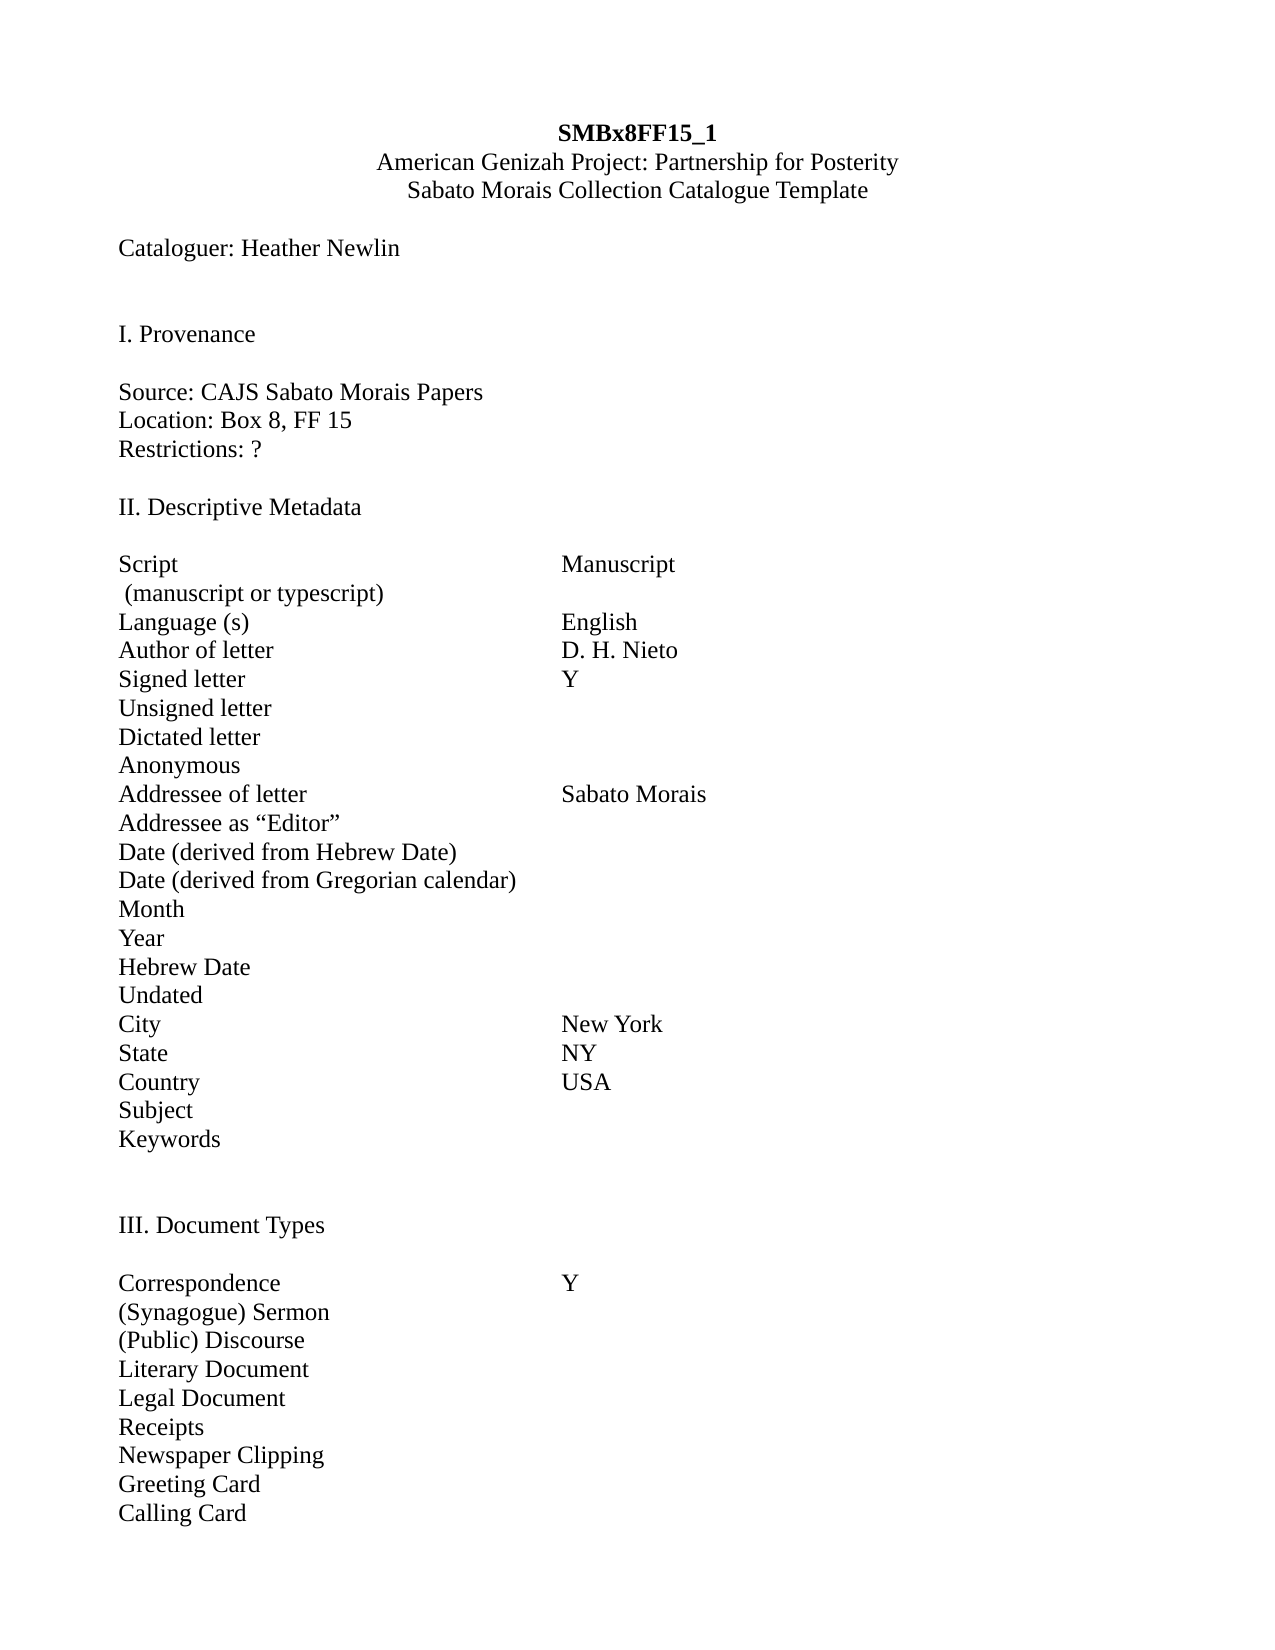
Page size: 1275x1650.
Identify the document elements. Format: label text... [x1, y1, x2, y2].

text Unsigned letter [118, 693, 1157, 722]
text Addressee as “Editor” [118, 808, 1157, 837]
text Year [118, 923, 1157, 952]
text Restrictions: ? [118, 434, 1157, 463]
text City New York [118, 1009, 1157, 1038]
text Subject [118, 1096, 1157, 1124]
text State NY [118, 1038, 1157, 1067]
text Signed letter Y [118, 664, 1157, 693]
text Greeting Card [118, 1469, 1157, 1498]
text I. Provenance [118, 319, 1157, 348]
text Month [118, 894, 1157, 923]
text Sabato Morais Collection Catalogue Template [118, 176, 1157, 204]
text Country USA [118, 1067, 1157, 1096]
text Date (derived from Gregorian calendar) [118, 866, 1157, 894]
text Receipts [118, 1412, 1157, 1441]
text Addressee of letter Sabato Morais [118, 779, 1157, 808]
text American Genizah Project: Partnership for Posterity [118, 147, 1157, 176]
text Author of letter D. H. Nieto [118, 636, 1157, 664]
text Anonymous [118, 751, 1157, 779]
text Location: Box 8, FF 15 [118, 406, 1157, 434]
text Calling Card [118, 1498, 1157, 1527]
text Date (derived from Hebrew Date) [118, 837, 1157, 866]
text Literary Document [118, 1354, 1157, 1383]
text (Synagogue) Sermon [118, 1297, 1157, 1326]
text II. Descriptive Metadata [118, 492, 1157, 521]
text Keywords [118, 1124, 1157, 1153]
text Script Manuscript [118, 549, 1157, 578]
text Language (s) English [118, 607, 1157, 636]
text Legal Document [118, 1383, 1157, 1412]
text (manuscript or typescript) [118, 578, 1157, 607]
text Cataloguer: Heather Newlin [118, 233, 1157, 262]
text Newspaper Clipping [118, 1441, 1157, 1469]
text Source: CAJS Sabato Morais Papers [118, 377, 1157, 406]
text Undated [118, 981, 1157, 1009]
text SMBx8FF15_1 [118, 118, 1157, 147]
text (Public) Discourse [118, 1326, 1157, 1354]
text III. Document Types [118, 1211, 1157, 1239]
text Hebrew Date [118, 952, 1157, 981]
text Dictated letter [118, 722, 1157, 751]
text Correspondence Y [118, 1268, 1157, 1297]
